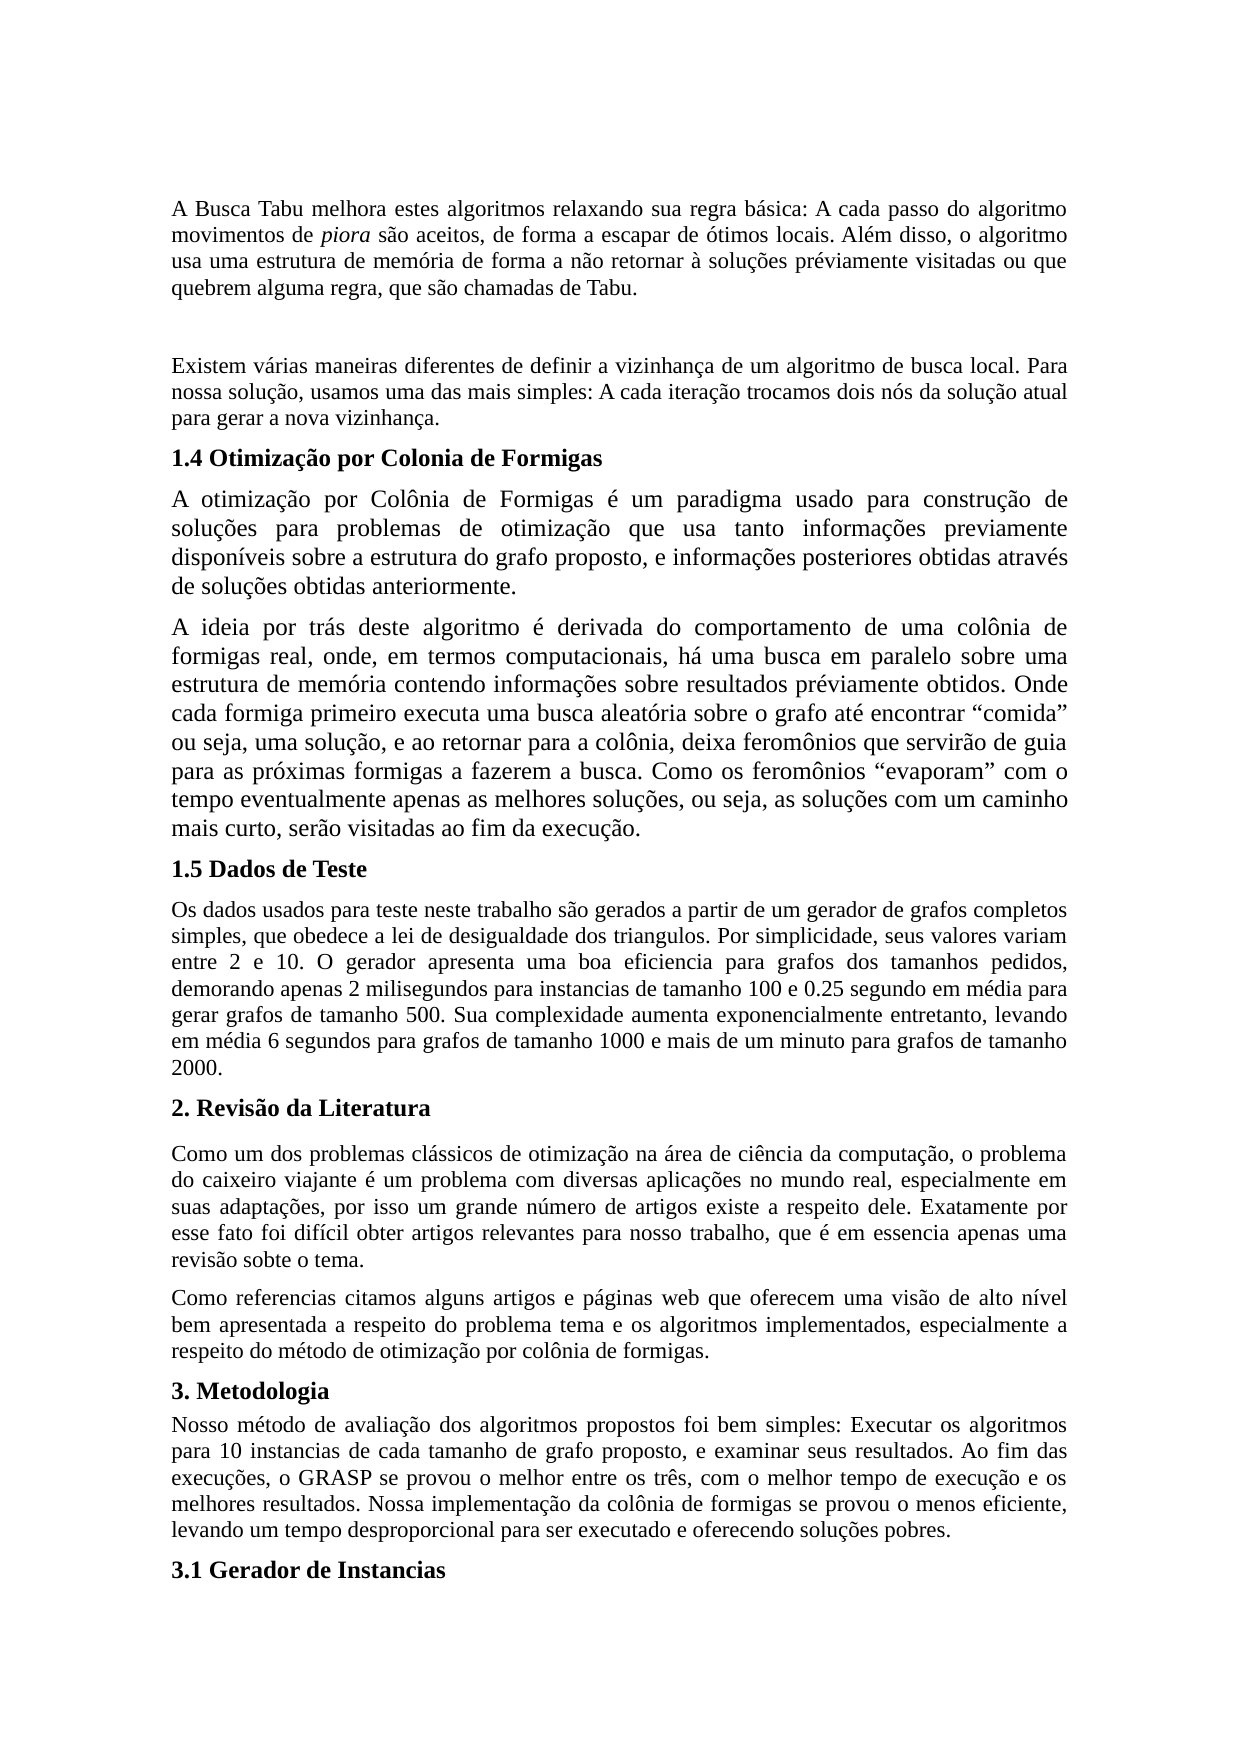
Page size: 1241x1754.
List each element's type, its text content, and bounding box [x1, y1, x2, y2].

text Os dados usados para teste neste trabalho são gerados a partir de um gerador de grafos completos simples, que obedece a lei de desigualdade dos triangulos. Por simplicidade, seus valores variam entre 2 e 10. O gerador apresenta uma boa eficiencia para grafos dos tamanhos pedidos, demorando apenas 2 milisegundos para instancias de tamanho 100 e 0.25 segundo em média para gerar grafos de tamanho 500. Sua complexidade aumenta exponencialmente entretanto, levando em média 6 segundos para grafos de tamanho 1000 e mais de um minuto para grafos de tamanho 2000. [171, 896, 1069, 1080]
subtitle 2. Revisão da Literatura [171, 1093, 1069, 1121]
text 1.5 Dados de Teste [171, 854, 1069, 883]
text Nosso método de avaliação dos algoritmos propostos foi bem simples: Executar os algoritmos para 10 instancias de cada tamanho de grafo proposto, e examinar seus resultados. Ao fim das execuções, o GRASP se provou o melhor entre os três, com o melhor tempo de execução e os melhores resultados. Nossa implementação da colônia de formigas se provou o menos eficiente, levando um tempo desproporcional para ser executado e oferecendo soluções pobres. [171, 1411, 1069, 1543]
text Como referencias citamos alguns artigos e páginas web que oferecem uma visão de alto nível bem apresentada a respeito do problema tema e os algoritmos implementados, especialmente a respeito do método de otimização por colônia de formigas. [171, 1284, 1069, 1363]
text A Busca Tabu melhora estes algoritmos relaxando sua regra básica: A cada passo do algoritmo movimentos de piora são aceitos, de forma a escapar de ótimos locais. Além disso, o algoritmo usa uma estrutura de memória de forma a não retornar à soluções préviamente visitadas ou que quebrem alguma regra, que são chamadas de Tabu. [171, 195, 1069, 300]
text 1.4 Otimização por Colonia de Formigas [171, 443, 1069, 472]
text 3.1 Gerador de Instancias [171, 1555, 1069, 1584]
subtitle 3. Metodologia [171, 1376, 1069, 1405]
text A otimização por Colônia de Formigas é um paradigma usado para construção de soluções para problemas de otimização que usa tanto informações previamente disponíveis sobre a estrutura do grafo proposto, e informações posteriores obtidas através de soluções obtidas anteriormente. [171, 484, 1069, 599]
text Existem várias maneiras diferentes de definir a vizinhança de um algoritmo de busca local. Para nossa solução, usamos uma das mais simples: A cada iteração trocamos dois nós da solução atual para gerar a nova vizinhança. [171, 352, 1069, 431]
text Como um dos problemas clássicos de otimização na área de ciência da computação, o problema do caixeiro viajante é um problema com diversas aplicações no mundo real, especialmente em suas adaptações, por isso um grande número de artigos existe a respeito dele. Exatamente por esse fato foi difícil obter artigos relevantes para nosso trabalho, que é em essencia apenas uma revisão sobte o tema. [171, 1140, 1069, 1272]
text A ideia por trás deste algoritmo é derivada do comportamento de uma colônia de formigas real, onde, em termos computacionais, há uma busca em paralelo sobre uma estrutura de memória contendo informações sobre resultados préviamente obtidos. Onde cada formiga primeiro executa uma busca aleatória sobre o grafo até encontrar “comida” ou seja, uma solução, e ao retornar para a colônia, deixa feromônios que servirão de guia para as próximas formigas a fazerem a busca. Como os feromônios “evaporam” com o tempo eventualmente apenas as melhores soluções, ou seja, as soluções com um caminho mais curto, serão visitadas ao fim da execução. [171, 612, 1069, 842]
